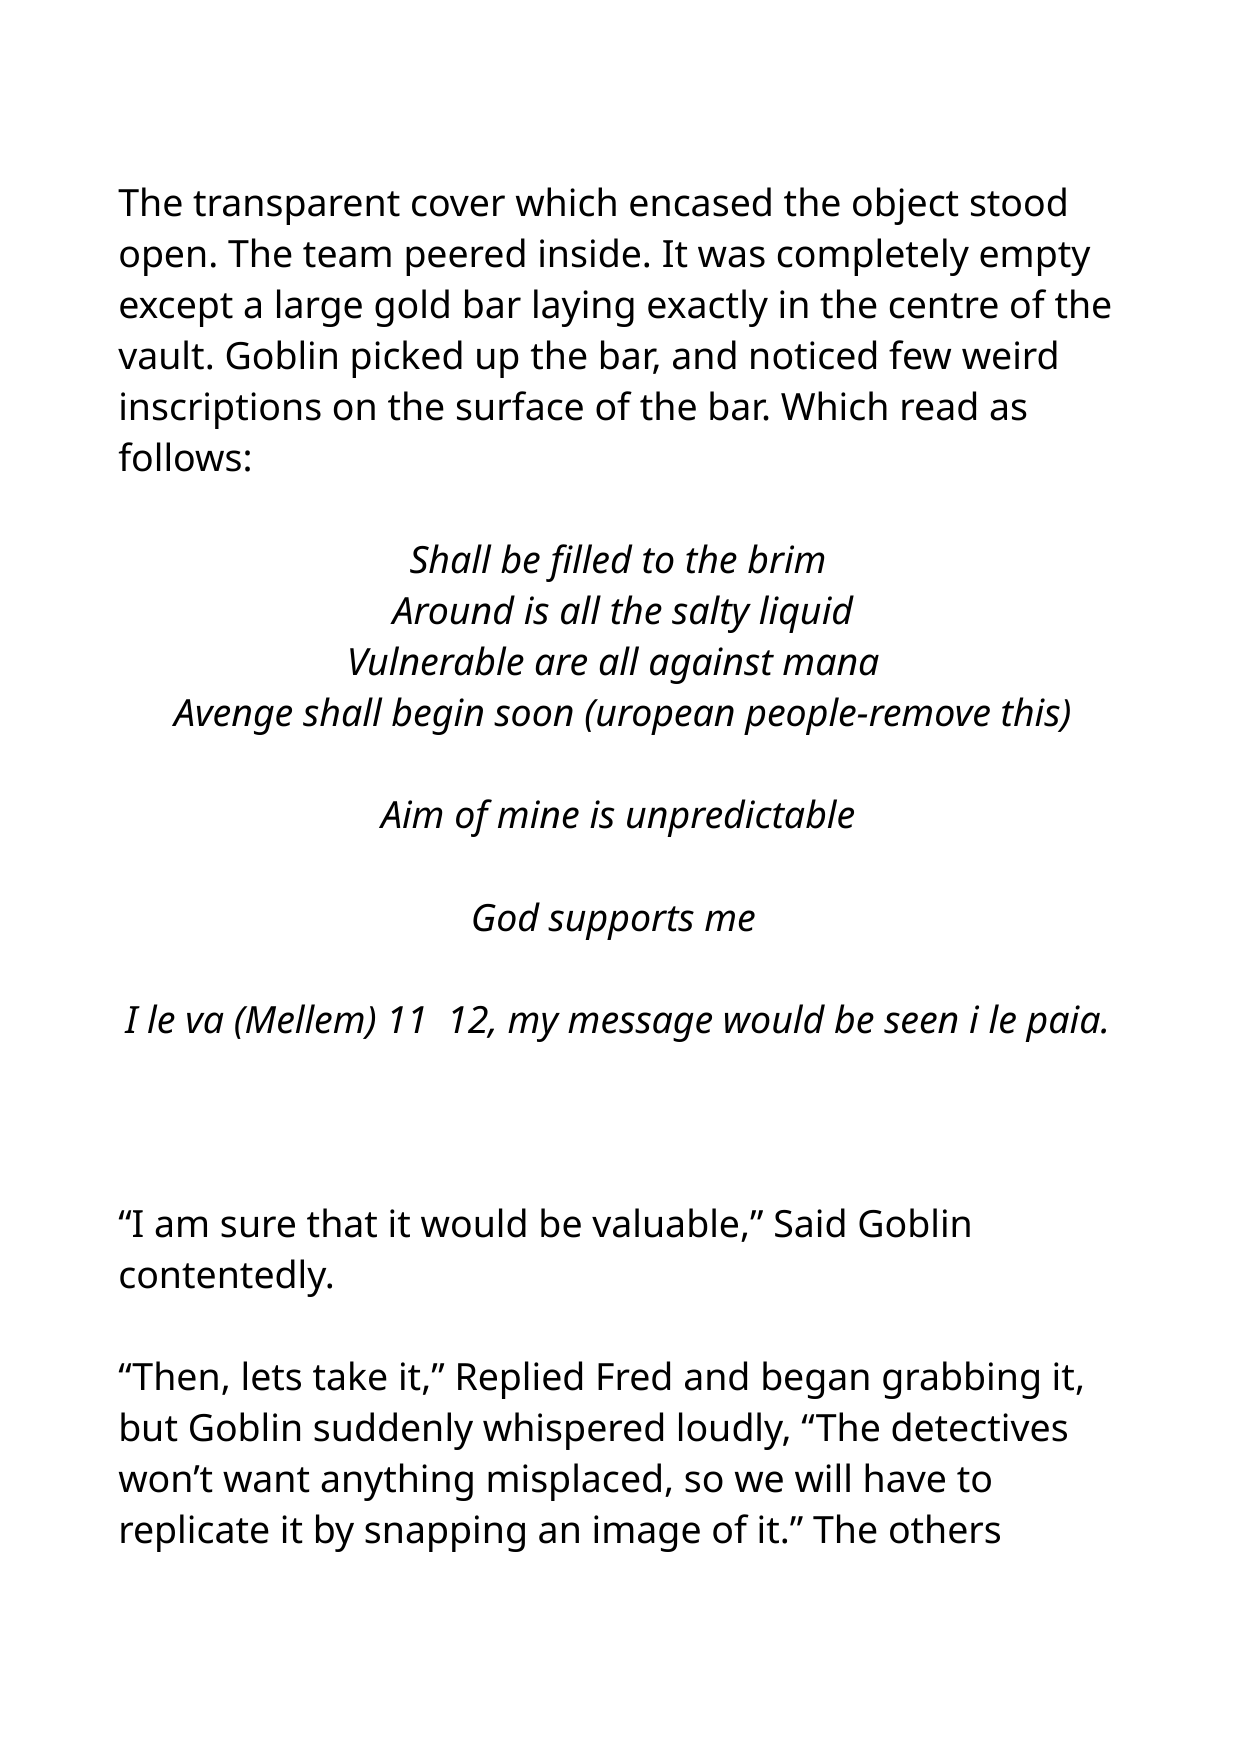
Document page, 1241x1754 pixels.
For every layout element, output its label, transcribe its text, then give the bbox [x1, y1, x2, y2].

text Around is all the salty liquid [118, 585, 1122, 636]
text Shall be filled to the brim [118, 534, 1122, 585]
text Vulnerable are all against mana [118, 636, 1122, 687]
text God supports me [118, 891, 1122, 942]
text “I am sure that it would be valuable,” Said Goblin contentedly. [118, 1197, 1122, 1299]
text Aim of mine is unpredictable [118, 789, 1122, 840]
text “Then, lets take it,” Replied Fred and began grabbing it, but Goblin suddenly whispered loudly, “The detectives won’t want anything misplaced, so we will have to replicate it by snapping an image of it.” The others [118, 1350, 1122, 1554]
text Avenge shall begin soon (uropean people-remove this) [118, 687, 1122, 738]
text I le va (Mellem) 11 12, my message would be seen i le paia. [118, 993, 1122, 1044]
text The transparent cover which encased the object stood open. The team peered inside. It was completely empty except a large gold bar laying exactly in the centre of the vault. Goblin picked up the bar, and noticed few weird inscriptions on the surface of the bar. Which read as follows: [118, 176, 1122, 483]
